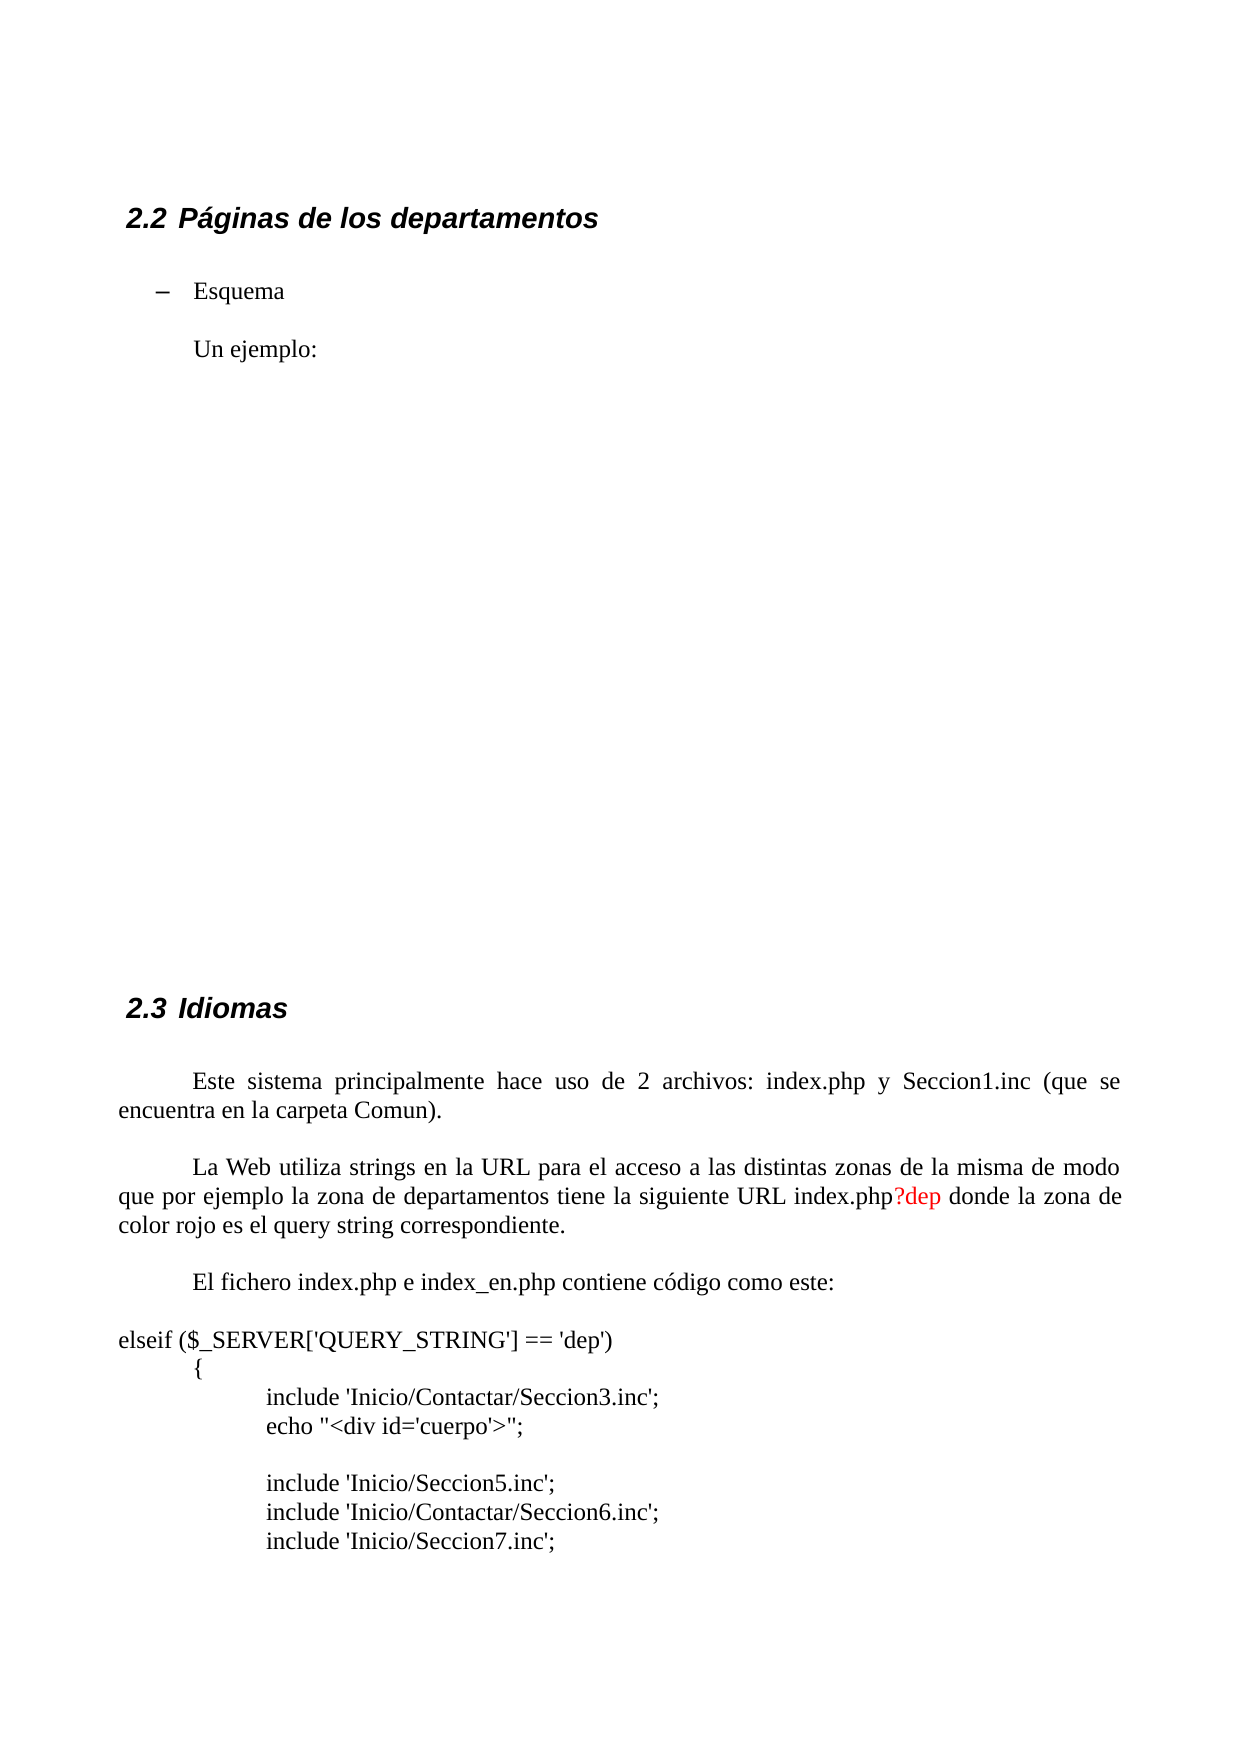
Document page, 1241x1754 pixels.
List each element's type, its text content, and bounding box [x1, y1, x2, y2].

text La Web utiliza strings en la URL para el acceso a las distintas zonas de la misma de modo que por ejemplo la zona de departamentos tiene la siguiente URL index.php?dep donde la zona de color rojo es el query string correspondiente. [118, 1152, 1122, 1238]
text include 'Inicio/Seccion7.inc'; [118, 1526, 1122, 1555]
subtitle Idiomas [118, 991, 1122, 1025]
list Un ejemplo: [156, 334, 1122, 362]
subtitle Páginas de los departamentos [118, 201, 1122, 235]
text include 'Inicio/Contactar/Seccion6.inc'; [118, 1497, 1122, 1526]
text include 'Inicio/Contactar/Seccion3.inc'; [118, 1382, 1122, 1411]
text elseif ($_SERVER['QUERY_STRING'] == 'dep') [118, 1325, 1122, 1353]
text Este sistema principalmente hace uso de 2 archivos: index.php y Seccion1.inc (que se encuentra en la carpeta Comun). [118, 1066, 1122, 1123]
text { [118, 1353, 1122, 1382]
text include 'Inicio/Seccion5.inc'; [118, 1468, 1122, 1497]
list Esquema [156, 276, 1122, 305]
text El fichero index.php e index_en.php contiene código como este: [118, 1267, 1122, 1296]
text echo "<div id='cuerpo'>"; [118, 1411, 1122, 1440]
